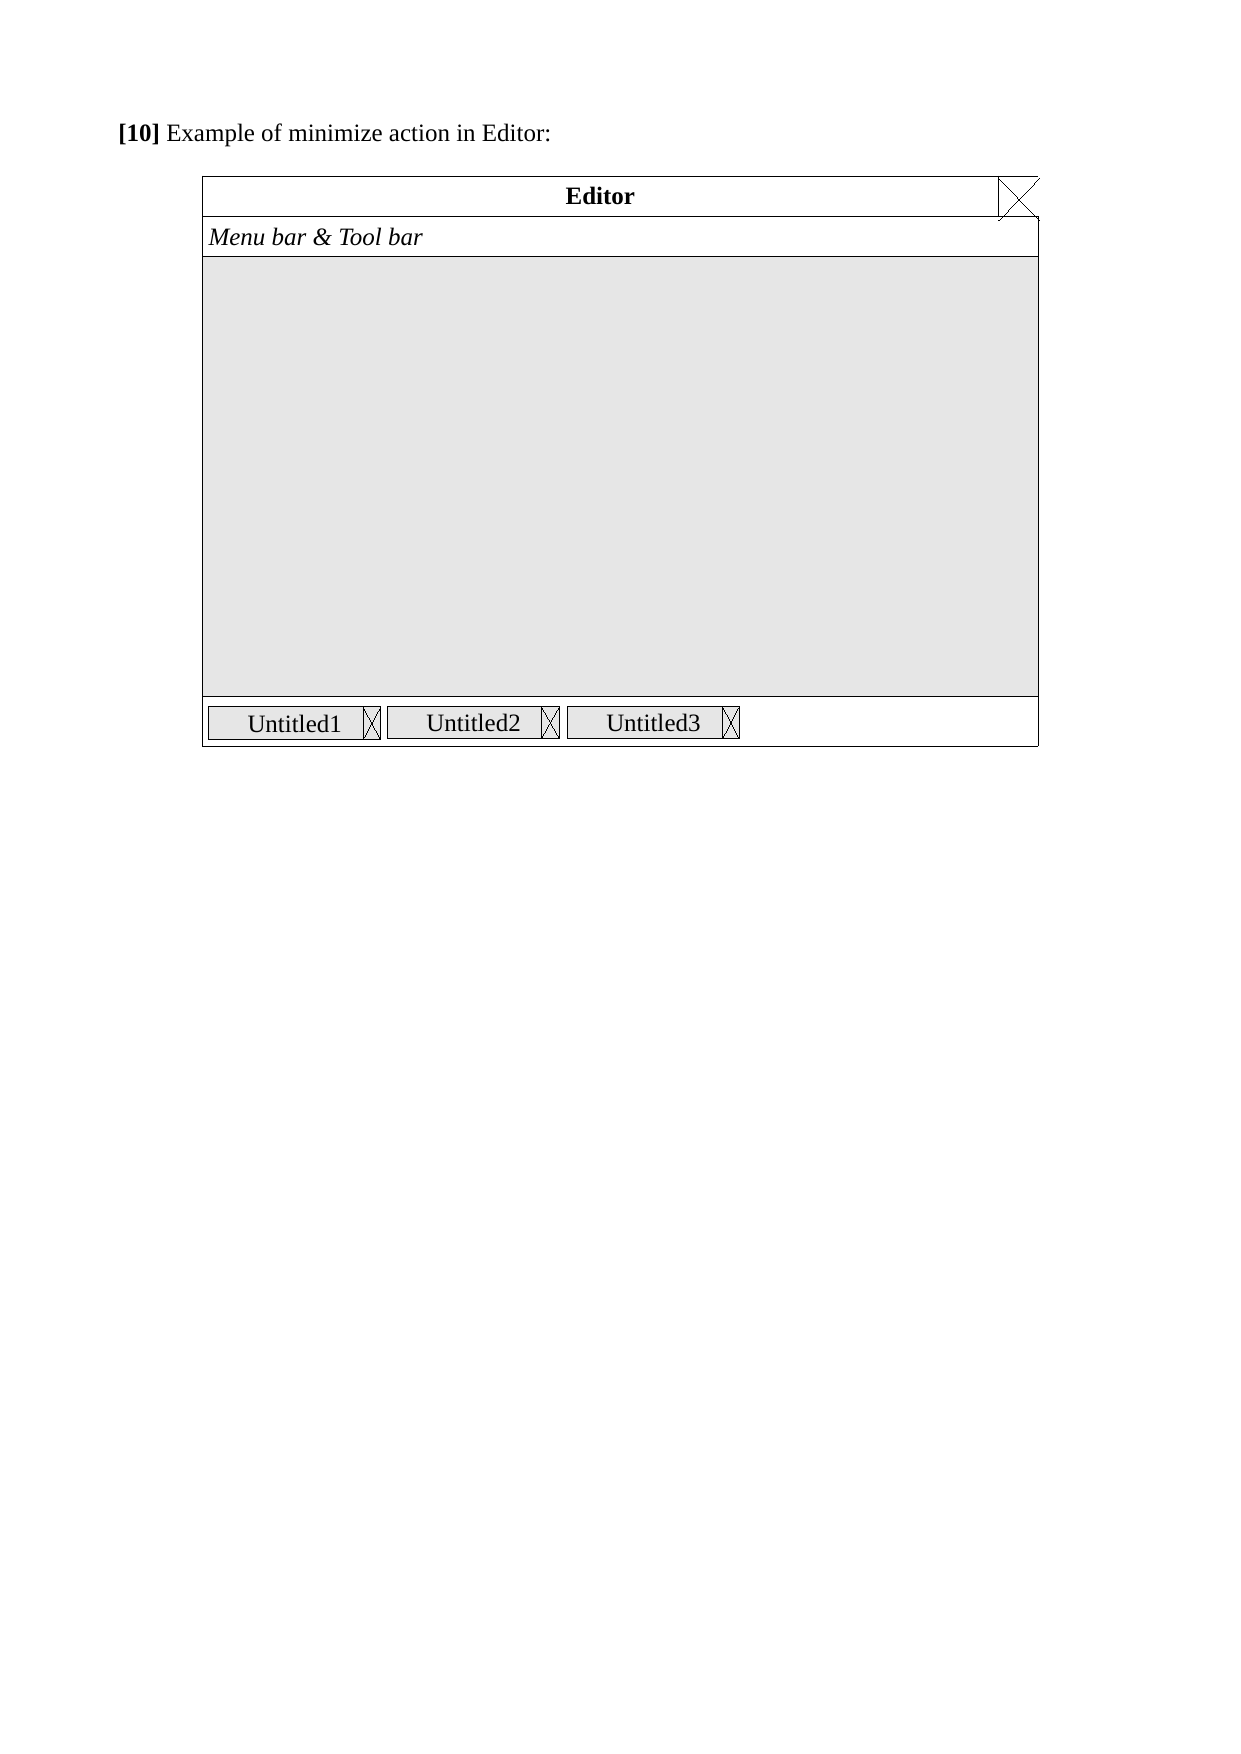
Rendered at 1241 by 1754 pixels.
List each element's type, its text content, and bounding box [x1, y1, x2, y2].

table_cell Menu bar & Tool bar [203, 217, 1038, 256]
table_cell [203, 697, 1038, 746]
table_header Editor [203, 177, 998, 216]
table_header [999, 177, 1038, 216]
text [10] Example of minimize action in Editor: [118, 118, 1122, 147]
table_cell [203, 257, 1038, 696]
